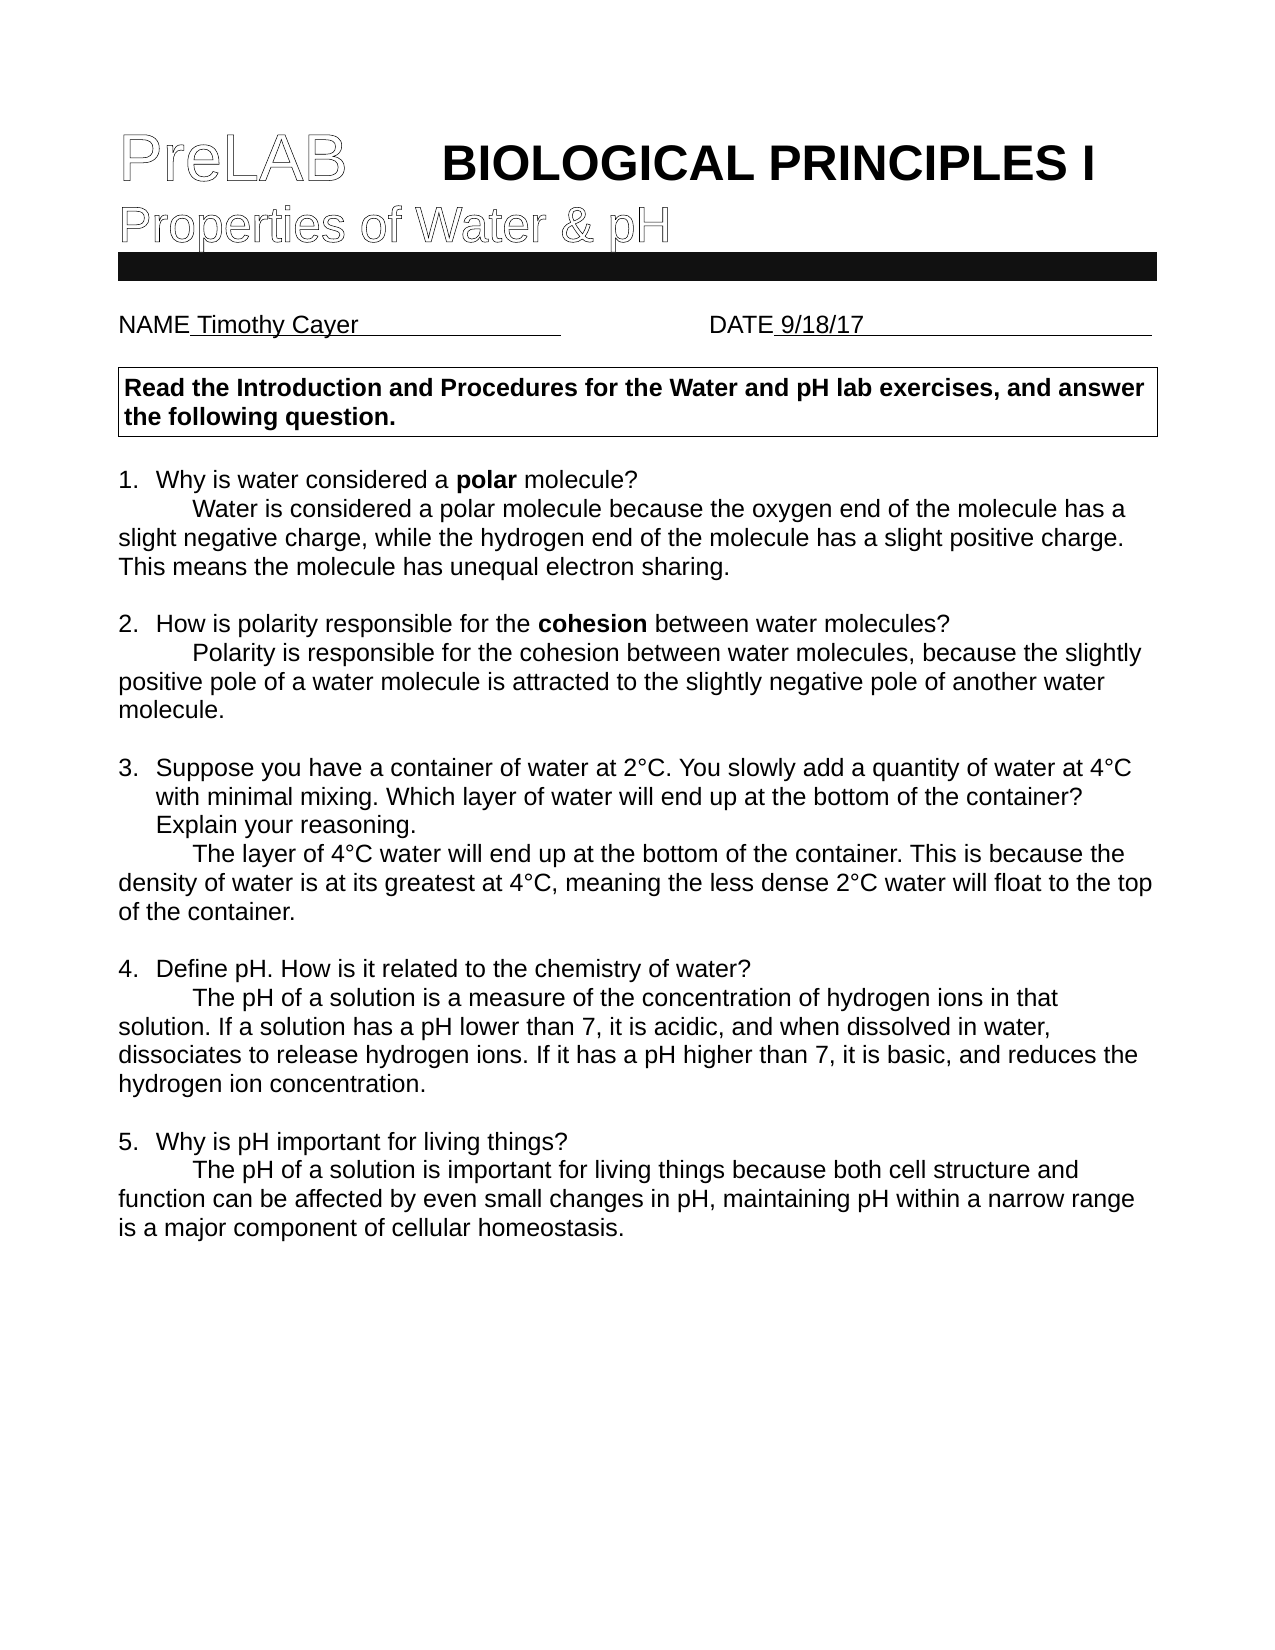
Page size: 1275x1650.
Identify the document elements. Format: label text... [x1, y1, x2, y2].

text NAME Timothy Cayer DATE 9/18/17 [118, 310, 1157, 338]
text Water is considered a polar molecule because the oxygen end of the molecule has a slight negative charge, while the hydrogen end of the molecule has a slight positive charge. This means the molecule has unequal electron sharing. [118, 494, 1157, 580]
list Define pH. How is it related to the chemistry of water? [118, 954, 1157, 983]
text The pH of a solution is a measure of the concentration of hydrogen ions in that solution. If a solution has a pH lower than 7, it is acidic, and when dissolved in water, dissociates to release hydrogen ions. If it has a pH higher than 7, it is basic, and reduces the hydrogen ion concentration. [118, 983, 1157, 1098]
list Why is water considered a polar molecule? [118, 465, 1157, 494]
table_header Read the Introduction and Procedures for the Water and pH lab exercises, and answer the following question. [119, 368, 1157, 436]
text Properties of Water & pH [118, 195, 1157, 252]
text The pH of a solution is important for living things because both cell structure and function can be affected by even small changes in pH, maintaining pH within a narrow range is a major component of cellular homeostasis. [118, 1155, 1157, 1241]
text PreLAB BIOLOGICAL PRINCIPLES I [118, 118, 1157, 195]
list Why is pH important for living things? [118, 1126, 1157, 1155]
list Suppose you have a container of water at 2°C. You slowly add a quantity of water at 4°C with minimal mixing. Which layer of water will end up at the bottom of the container? Explain your reasoning. [118, 753, 1157, 839]
text Polarity is responsible for the cohesion between water molecules, because the slightly positive pole of a water molecule is attracted to the slightly negative pole of another water molecule. [118, 638, 1157, 724]
text The layer of 4°C water will end up at the bottom of the container. This is because the density of water is at its greatest at 4°C, meaning the less dense 2°C water will float to the top of the container. [118, 839, 1157, 925]
list How is polarity responsible for the cohesion between water molecules? [118, 609, 1157, 638]
